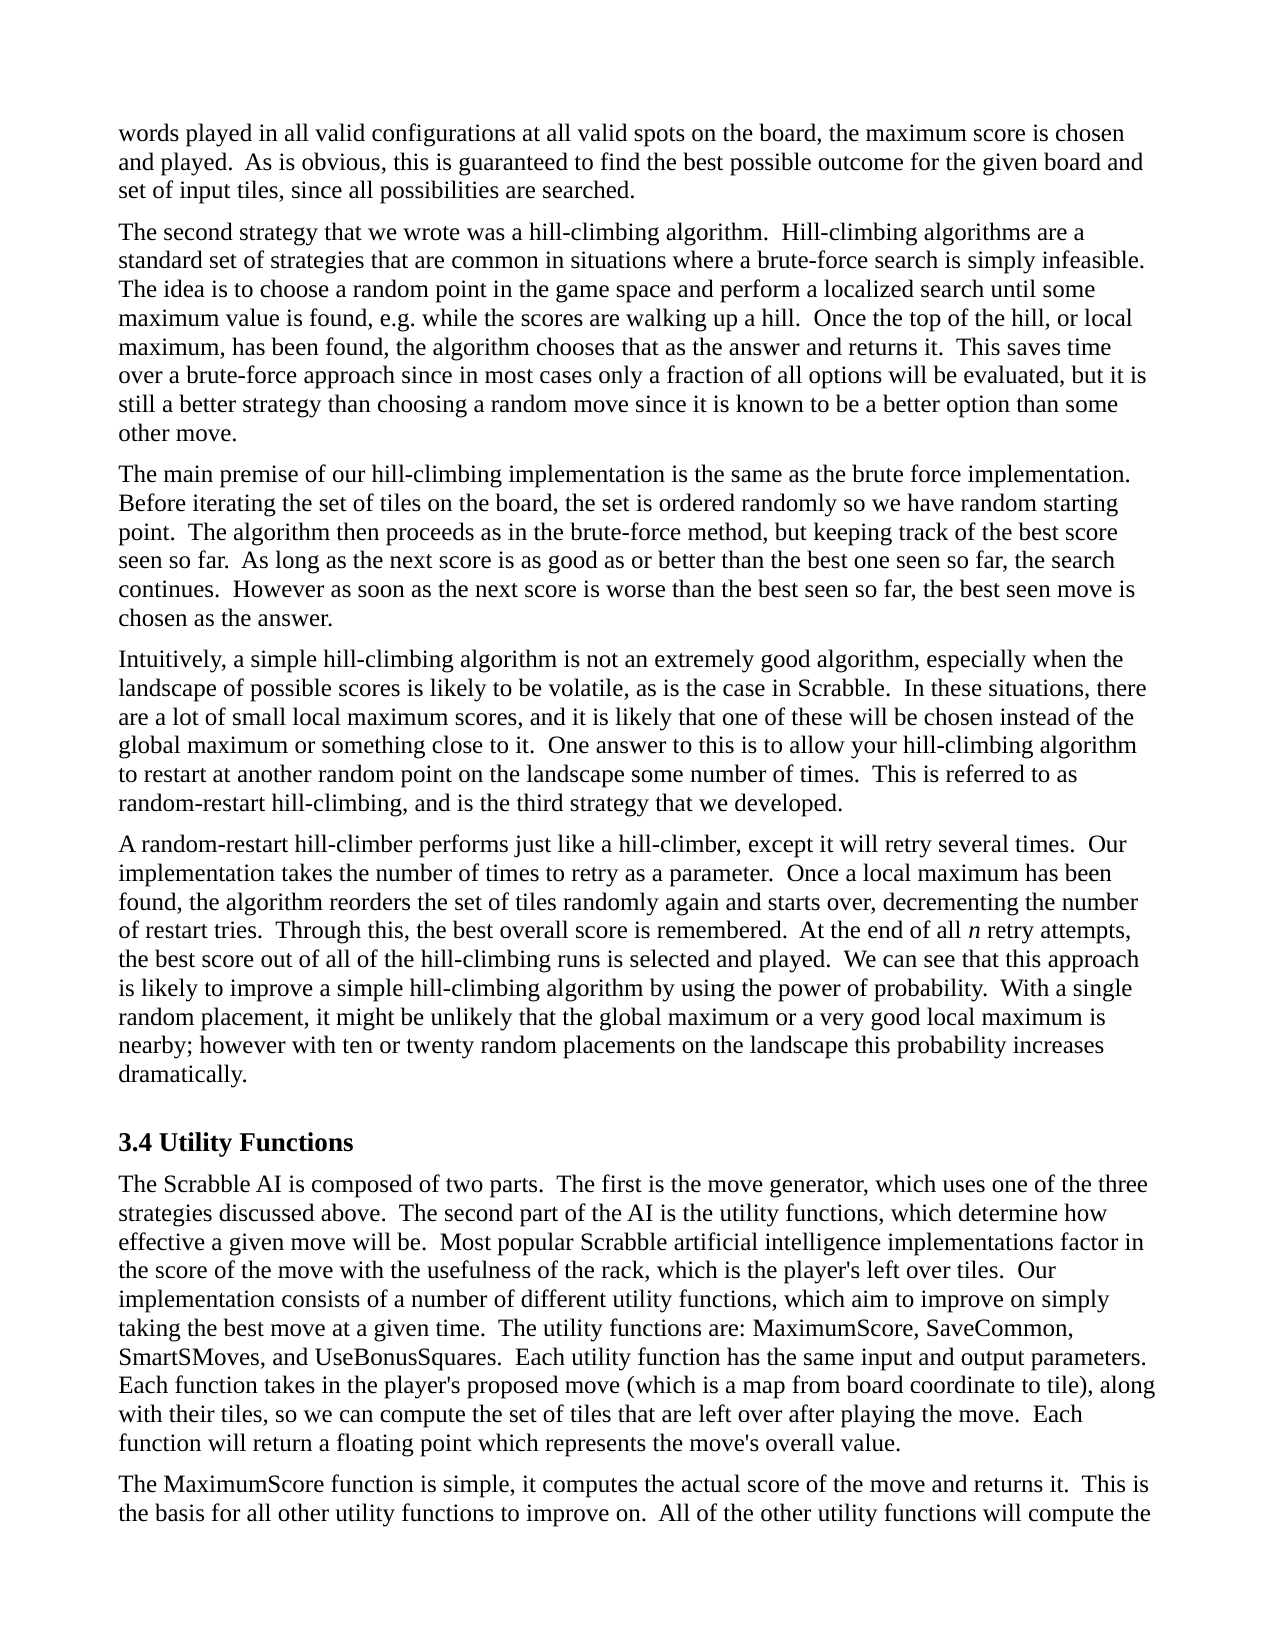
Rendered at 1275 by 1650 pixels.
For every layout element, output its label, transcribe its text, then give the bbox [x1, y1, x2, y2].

text words played in all valid configurations at all valid spots on the board, the maximum score is chosen and played. As is obvious, this is guaranteed to find the best possible outcome for the given board and set of input tiles, since all possibilities are searched. [118, 118, 1157, 204]
text The second strategy that we wrote was a hill-climbing algorithm. Hill-climbing algorithms are a standard set of strategies that are common in situations where a brute-force search is simply infeasible. The idea is to choose a random point in the game space and perform a localized search until some maximum value is found, e.g. while the scores are walking up a hill. Once the top of the hill, or local maximum, has been found, the algorithm chooses that as the answer and returns it. This saves time over a brute-force approach since in most cases only a fraction of all options will be evaluated, but it is still a better strategy than choosing a random move since it is known to be a better option than some other move. [118, 217, 1157, 447]
text Intuitively, a simple hill-climbing algorithm is not an extremely good algorithm, especially when the landscape of possible scores is likely to be volatile, as is the case in Scrabble. In these situations, there are a lot of small local maximum scores, and it is likely that one of these will be chosen instead of the global maximum or something close to it. One answer to this is to allow your hill-climbing algorithm to restart at another random point on the landscape some number of times. This is referred to as random-restart hill-climbing, and is the third strategy that we developed. [118, 644, 1157, 817]
text A random-restart hill-climber performs just like a hill-climber, except it will retry several times. Our implementation takes the number of times to retry as a parameter. Once a local maximum has been found, the algorithm reorders the set of tiles randomly again and starts over, decrementing the number of restart tries. Through this, the best overall score is remembered. At the end of all n retry attempts, the best score out of all of the hill-climbing runs is selected and played. We can see that this approach is likely to improve a simple hill-climbing algorithm by using the power of probability. With a single random placement, it might be unlikely that the global maximum or a very good local maximum is nearby; however with ten or twenty random placements on the landscape this probability increases dramatically. [118, 829, 1157, 1088]
text The main premise of our hill-climbing implementation is the same as the brute force implementation. Before iterating the set of tiles on the board, the set is ordered randomly so we have random starting point. The algorithm then proceeds as in the brute-force method, but keeping track of the best score seen so far. As long as the next score is as good as or better than the best one seen so far, the search continues. However as soon as the next score is worse than the best seen so far, the best seen move is chosen as the answer. [118, 459, 1157, 632]
subtitle 3.4 Utility Functions [118, 1126, 1157, 1157]
text The Scrabble AI is composed of two parts. The first is the move generator, which uses one of the three strategies discussed above. The second part of the AI is the utility functions, which determine how effective a given move will be. Most popular Scrabble artificial intelligence implementations factor in the score of the move with the usefulness of the rack, which is the player's left over tiles. Our implementation consists of a number of different utility functions, which aim to improve on simply taking the best move at a given time. The utility functions are: MaximumScore, SaveCommon, SmartSMoves, and UseBonusSquares. Each utility function has the same input and output parameters. Each function takes in the player's proposed move (which is a map from board coordinate to tile), along with their tiles, so we can compute the set of tiles that are left over after playing the move. Each function will return a floating point which represents the move's overall value. [118, 1169, 1157, 1457]
text The MaximumScore function is simple, it computes the actual score of the move and returns it. This is the basis for all other utility functions to improve on. All of the other utility functions will compute the [118, 1469, 1157, 1527]
